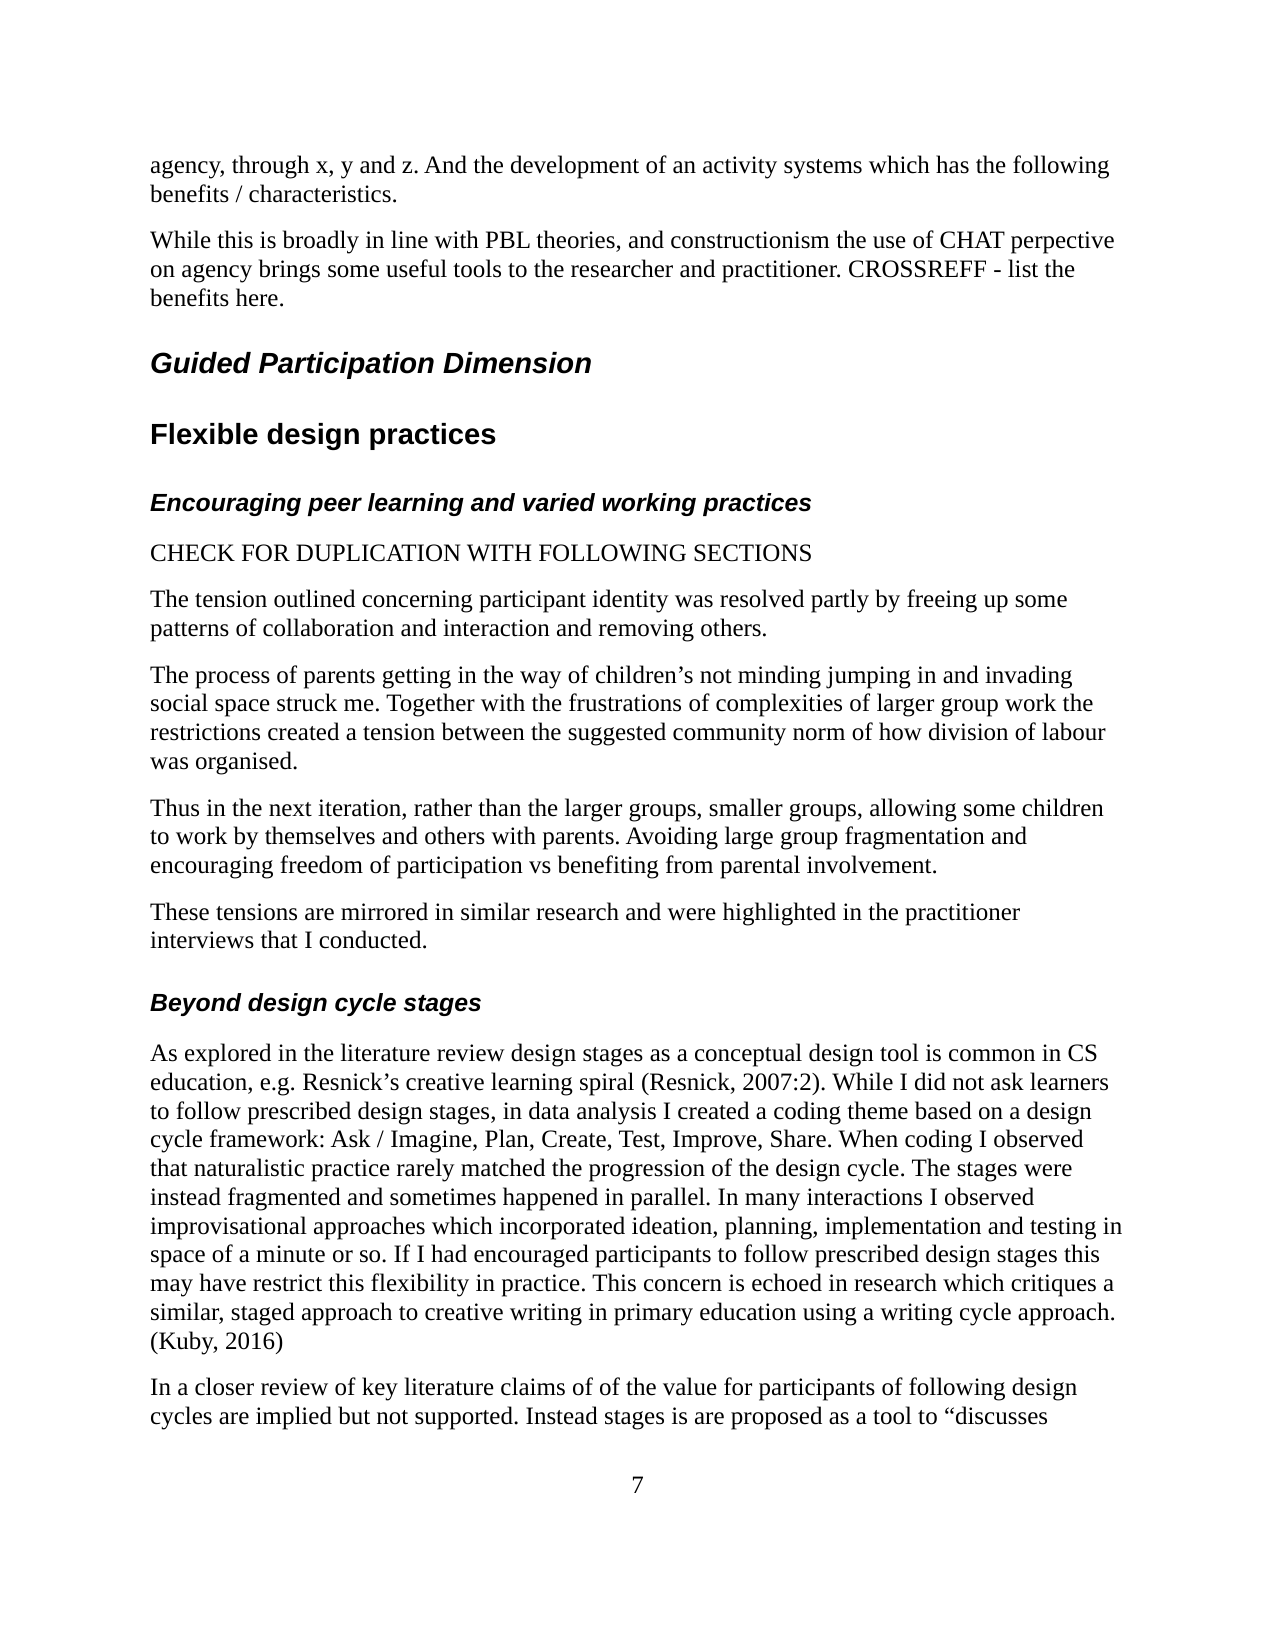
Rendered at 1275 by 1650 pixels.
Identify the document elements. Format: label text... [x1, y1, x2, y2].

text CHECK FOR DUPLICATION WITH FOLLOWING SECTIONS [150, 538, 1125, 566]
text As explored in the literature review design stages as a conceptual design tool is common in CS education, e.g. Resnick’s creative learning spiral (Resnick, 2007:2). While I did not ask learners to follow prescribed design stages, in data analysis I created a coding theme based on a design cycle framework: Ask / Imagine, Plan, Create, Test, Improve, Share. When coding I observed that naturalistic practice rarely matched the progression of the design cycle. The stages were instead fragmented and sometimes happened in parallel. In many interactions I observed improvisational approaches which incorporated ideation, planning, implementation and testing in space of a minute or so. If I had encouraged participants to follow prescribed design stages this may have restrict this flexibility in practice. This concern is echoed in research which critiques a similar, staged approach to creative writing in primary education using a writing cycle approach. (Kuby, 2016) [150, 1038, 1125, 1354]
text Thus in the next iteration, rather than the larger groups, smaller groups, allowing some children to work by themselves and others with parents. Avoiding large group fragmentation and encouraging freedom of participation vs benefiting from parental involvement. [150, 793, 1125, 879]
text These tensions are mirrored in similar research and were highlighted in the practitioner interviews that I conducted. [150, 897, 1125, 954]
text The tension outlined concerning participant identity was resolved partly by freeing up some patterns of collaboration and interaction and removing others. [150, 584, 1125, 642]
subtitle Guided Participation Dimension [150, 346, 1125, 379]
text The process of parents getting in the way of children’s not minding jumping in and invading social space struck me. Together with the frustrations of complexities of larger group work the restrictions created a tension between the suggested community norm of how division of labour was organised. [150, 660, 1125, 775]
subtitle Flexible design practices [150, 417, 1125, 450]
text agency, through x, y and z. And the development of an activity systems which has the following benefits / characteristics. [150, 150, 1125, 207]
subtitle Encouraging peer learning and varied working practices [150, 488, 1125, 516]
text In a closer review of key literature claims of of the value for participants of following design cycles are implied but not supported. Instead stages is are proposed as a tool to “discusses [150, 1372, 1125, 1430]
subtitle Beyond design cycle stages [150, 988, 1125, 1017]
text While this is broadly in line with PBL theories, and constructionism the use of CHAT perpective on agency brings some useful tools to the researcher and practitioner. CROSSREFF - list the benefits here. [150, 225, 1125, 312]
